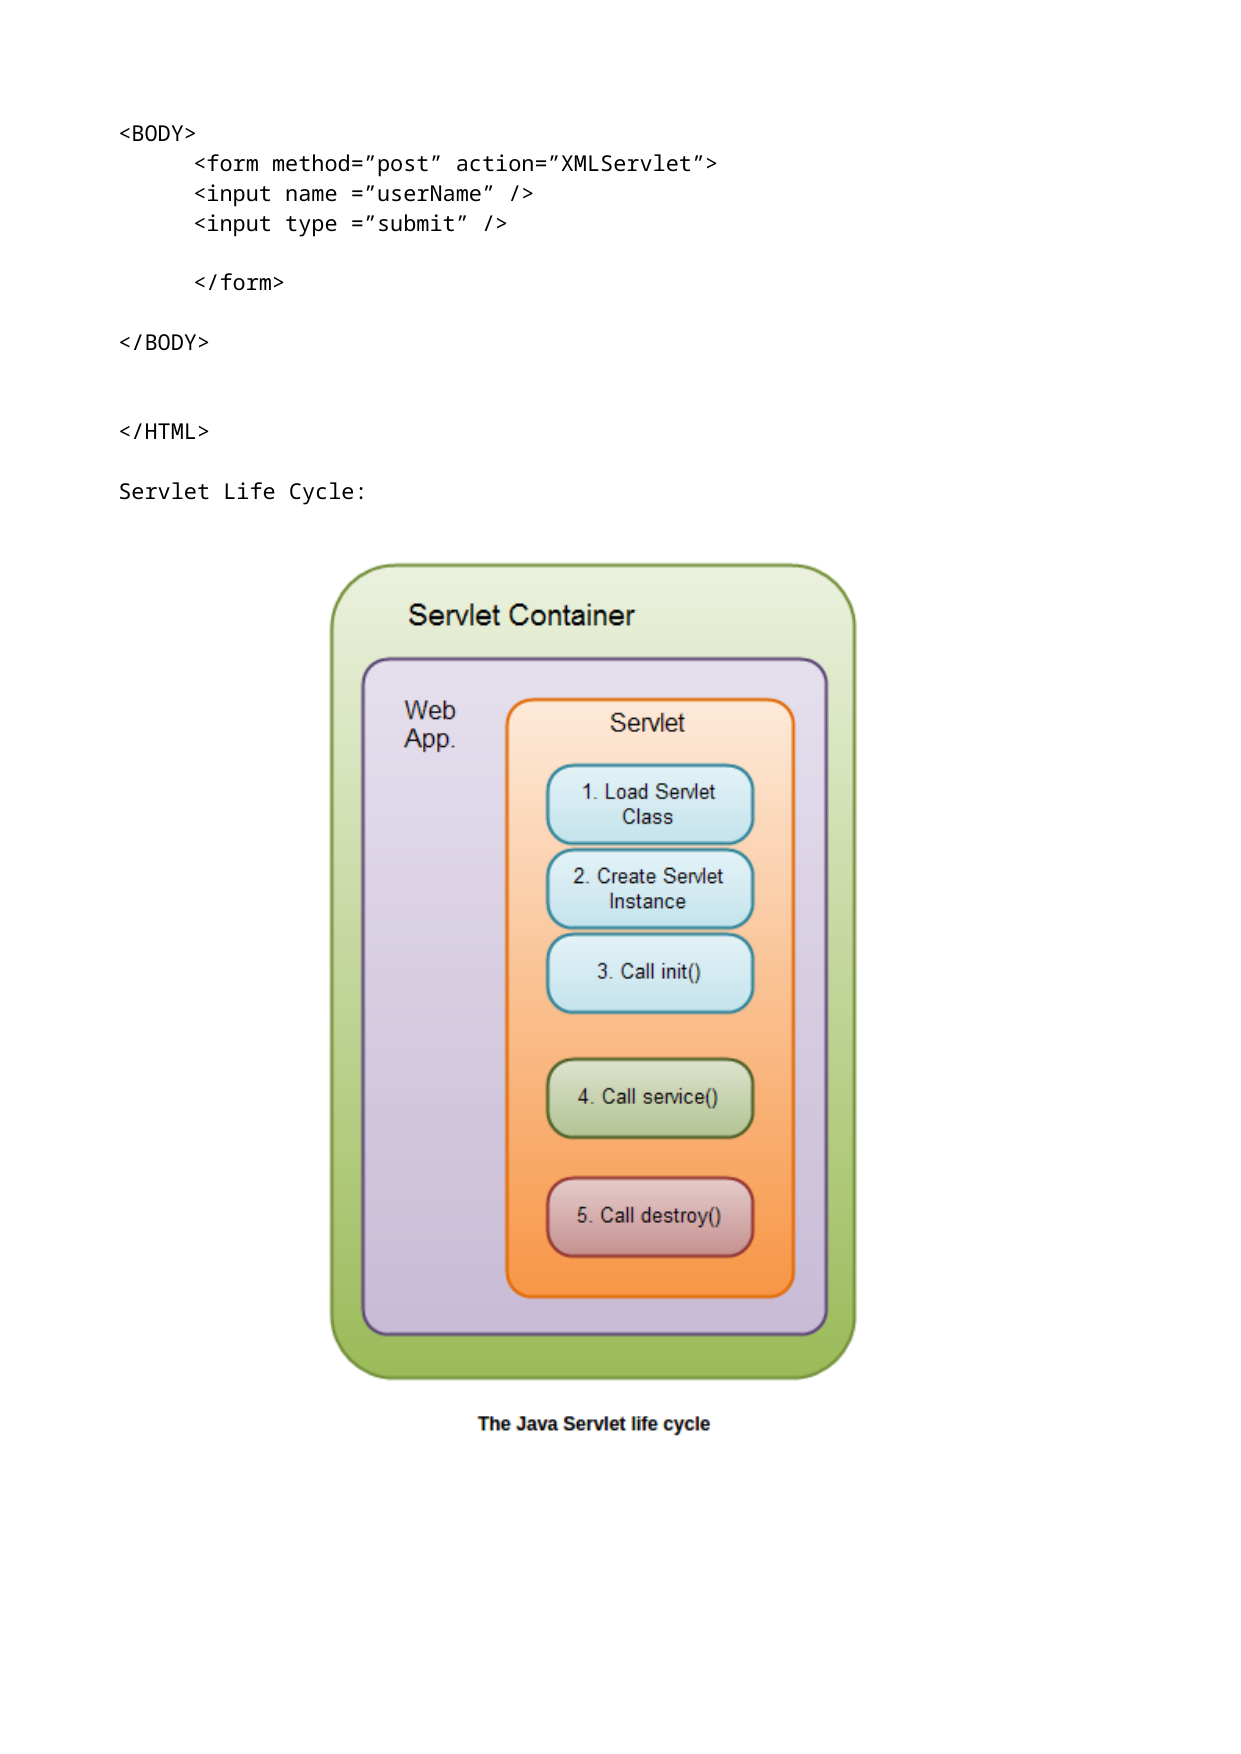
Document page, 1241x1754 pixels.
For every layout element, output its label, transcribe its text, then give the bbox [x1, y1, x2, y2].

text <form method=”post” action=”XMLServlet”> [118, 148, 1122, 178]
text Servlet Life Cycle: [118, 476, 1122, 505]
text <input type =”submit” /> [118, 207, 1122, 237]
picture [192, 535, 1048, 1451]
text </form> [118, 267, 1122, 297]
text </HTML> [118, 416, 1122, 446]
text </BODY> [118, 327, 1122, 356]
text <BODY> [118, 118, 1122, 148]
text <input name =”userName” /> [118, 178, 1122, 207]
